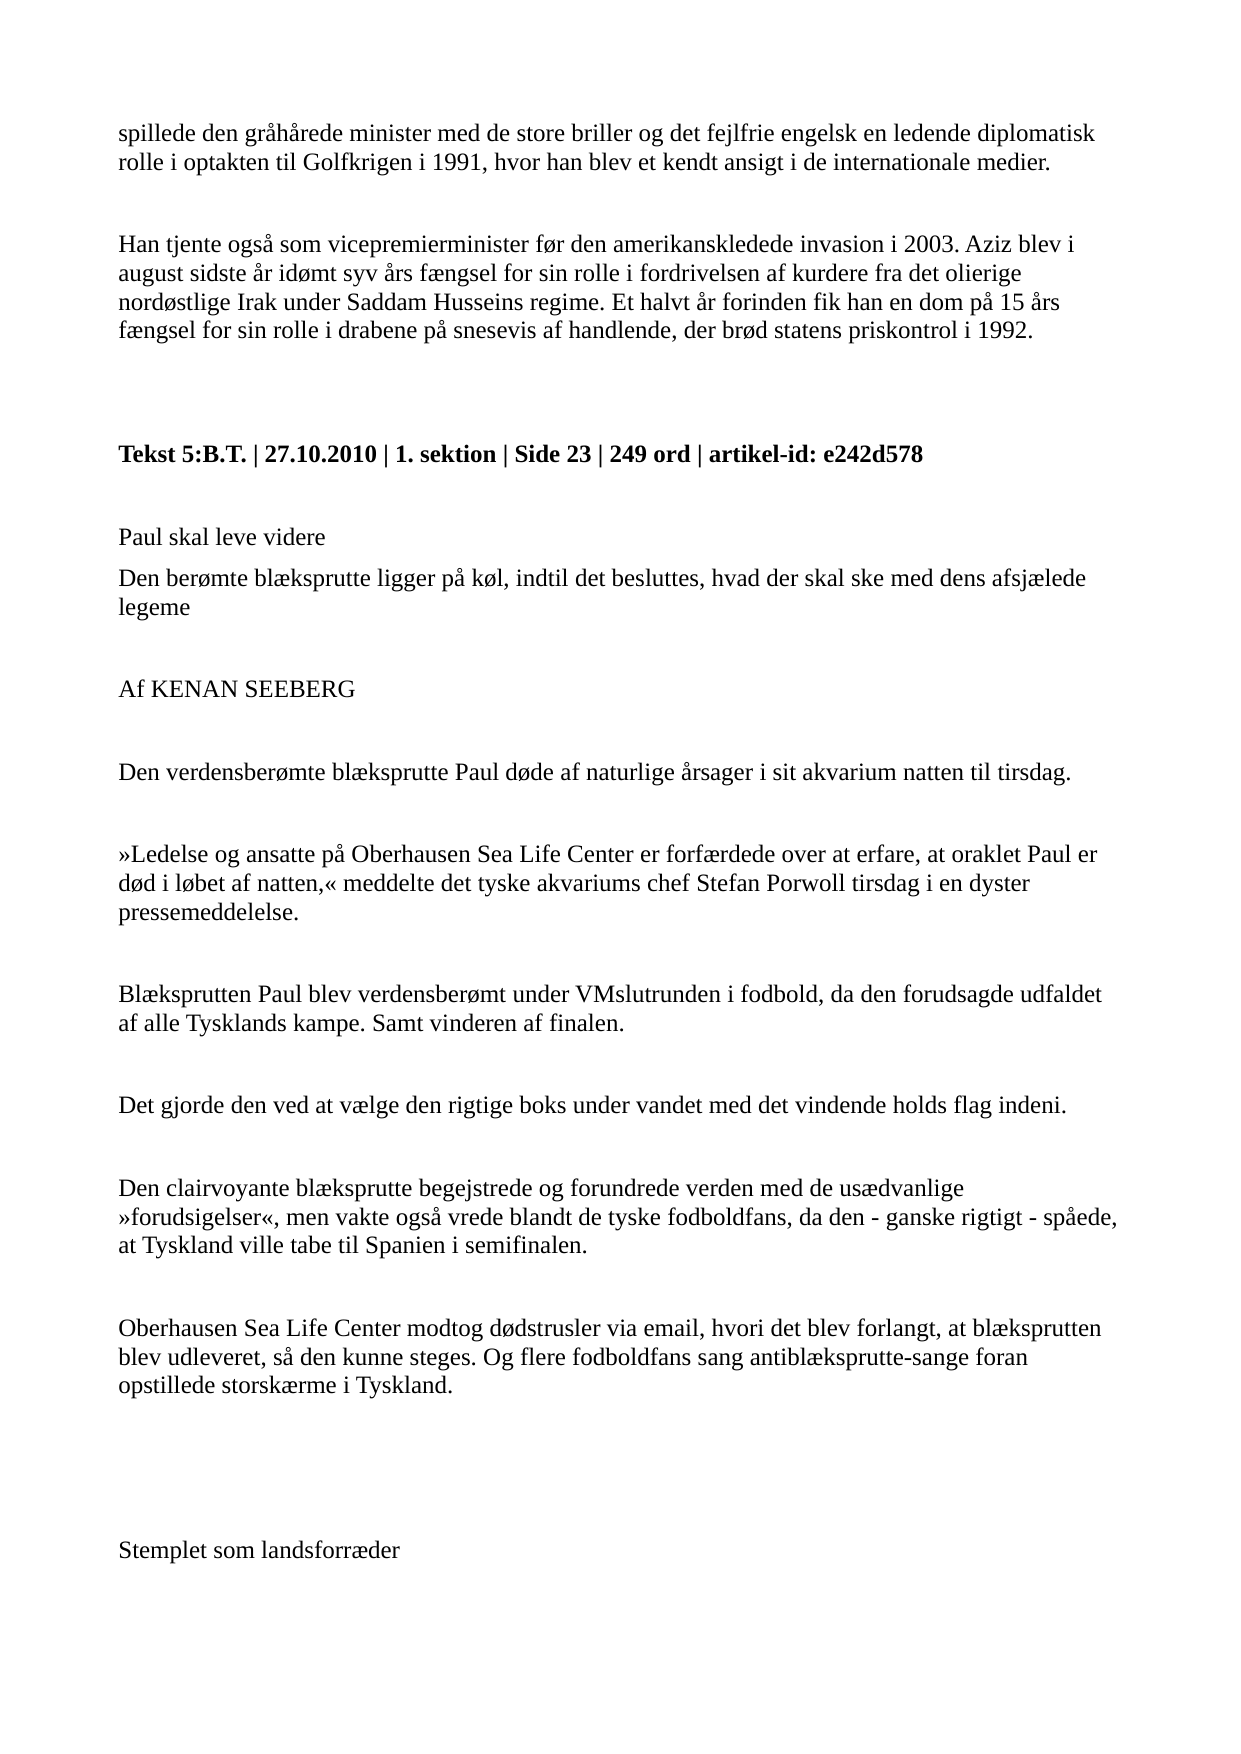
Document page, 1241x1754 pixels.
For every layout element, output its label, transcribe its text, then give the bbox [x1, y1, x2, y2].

text spillede den gråhårede minister med de store briller og det fejlfrie engelsk en ledende diplomatisk rolle i optakten til Golfkrigen i 1991, hvor han blev et kendt ansigt i de internationale medier. [118, 118, 1122, 176]
text Det gjorde den ved at vælge den rigtige boks under vandet med det vindende holds flag indeni. [118, 1091, 1122, 1119]
text Oberhausen Sea Life Center modtog dødstrusler via email, hvori det blev forlangt, at blæksprutten blev udleveret, så den kunne steges. Og flere fodboldfans sang antiblæksprutte-sange foran opstillede storskærme i Tyskland. [118, 1313, 1122, 1399]
text Den berømte blæksprutte ligger på køl, indtil det besluttes, hvad der skal ske med dens afsjælede legeme [118, 563, 1122, 621]
text Stemplet som landsforræder [118, 1536, 1122, 1564]
text Af KENAN SEEBERG [118, 674, 1122, 703]
text Den clairvoyante blæksprutte begejstrede og forundrede verden med de usædvanlige »forudsigelser«, men vakte også vrede blandt de tyske fodboldfans, da den - ganske rigtigt - spåede, at Tyskland ville tabe til Spanien i semifinalen. [118, 1173, 1122, 1259]
text Tekst 5:B.T. | 27.10.2010 | 1. sektion | Side 23 | 249 ord | artikel-id: e242d578 [118, 439, 1122, 468]
text Den verdensberømte blæksprutte Paul døde af naturlige årsager i sit akvarium natten til tirsdag. [118, 757, 1122, 786]
text Blæksprutten Paul blev verdensberømt under VMslutrunden i fodbold, da den forudsagde udfaldet af alle Tysklands kampe. Samt vinderen af finalen. [118, 979, 1122, 1037]
text Han tjente også som vicepremierminister før den amerikanskledede invasion i 2003. Aziz blev i august sidste år idømt syv års fængsel for sin rolle i fordrivelsen af kurdere fra det olierige nordøstlige Irak under Saddam Husseins regime. Et halvt år forinden fik han en dom på 15 års fængsel for sin rolle i drabene på snesevis af handlende, der brød statens priskontrol i 1992. [118, 229, 1122, 344]
text »Ledelse og ansatte på Oberhausen Sea Life Center er forfærdede over at erfare, at oraklet Paul er død i løbet af natten,« meddelte det tyske akvariums chef Stefan Porwoll tirsdag i en dyster pressemeddelelse. [118, 839, 1122, 926]
text Paul skal leve videre [118, 522, 1122, 551]
